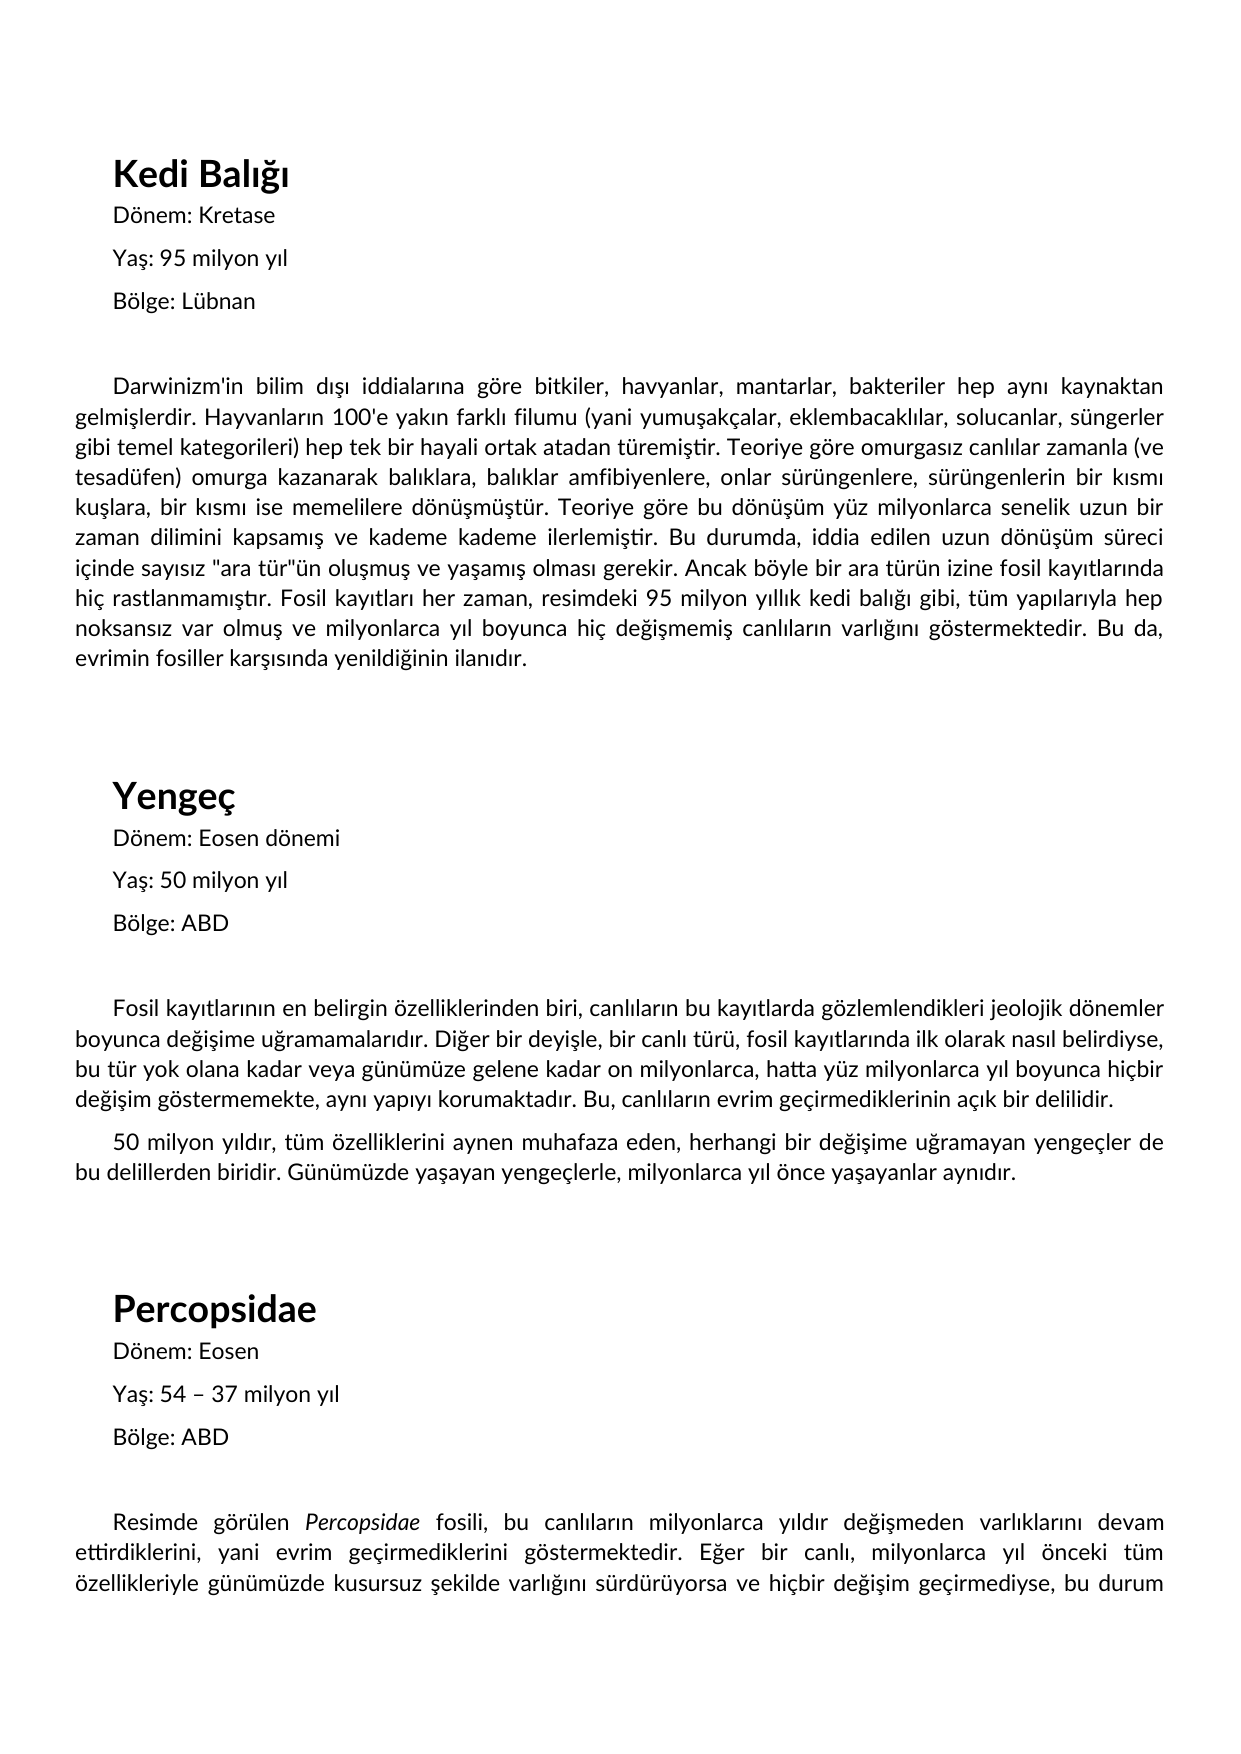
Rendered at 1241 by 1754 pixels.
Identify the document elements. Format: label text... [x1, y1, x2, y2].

text Fosil kayıtlarının en belirgin özelliklerinden biri, canlıların bu kayıtlarda gözlemlendikleri jeolojik dönemler boyunca değişime uğramamalarıdır. Diğer bir deyişle, bir canlı türü, fosil kayıtlarında ilk olarak nasıl belirdiyse, bu tür yok olana kadar veya günümüze gelene kadar on milyonlarca, hatta yüz milyonlarca yıl boyunca hiçbir değişim göstermemekte, aynı yapıyı korumaktadır. Bu, canlıların evrim geçirmediklerinin açık bir delilidir. [75, 994, 1165, 1112]
text Dönem: Eosen [75, 1337, 1165, 1364]
text Dönem: Kretase [75, 201, 1165, 229]
text Yaş: 95 milyon yıl [75, 244, 1165, 271]
text Resimde görülen Percopsidae fosili, bu canlıların milyonlarca yıldır değişmeden varlıklarını devam ettirdiklerini, yani evrim geçirmediklerini göstermektedir. Eğer bir canlı, milyonlarca yıl önceki tüm özellikleriyle günümüzde kusursuz şekilde varlığını sürdürüyorsa ve hiçbir değişim geçirmediyse, bu durum [75, 1508, 1165, 1596]
subtitle Yengeç [112, 772, 1165, 817]
text 50 milyon yıldır, tüm özelliklerini aynen muhafaza eden, herhangi bir değişime uğramayan yengeçler de bu delillerden biridir. Günümüzde yaşayan yengeçlerle, milyonlarca yıl önce yaşayanlar aynıdır. [75, 1127, 1165, 1185]
text Yaş: 54 – 37 milyon yıl [75, 1380, 1165, 1407]
text Darwinizm'in bilim dışı iddialarına göre bitkiler, havyanlar, mantarlar, bakteriler hep aynı kaynaktan gelmişlerdir. Hayvanların 100'e yakın farklı filumu (yani yumuşakçalar, eklembacaklılar, solucanlar, süngerler gibi temel kategorileri) hep tek bir hayali ortak atadan türemiştir. Teoriye göre omurgasız canlılar zamanla (ve tesadüfen) omurga kazanarak balıklara, balıklar amfibiyenlere, onlar sürüngenlere, sürüngenlerin bir kısmı kuşlara, bir kısmı ise memelilere dönüşmüştür. Teoriye göre bu dönüşüm yüz milyonlarca senelik uzun bir zaman dilimini kapsamış ve kademe kademe ilerlemiştir. Bu durumda, iddia edilen uzun dönüşüm süreci içinde sayısız "ara tür"ün oluşmuş ve yaşamış olması gerekir. Ancak böyle bir ara türün izine fosil kayıtlarında hiç rastlanmamıştır. Fosil kayıtları her zaman, resimdeki 95 milyon yıllık kedi balığı gibi, tüm yapılarıyla hep noksansız var olmuş ve milyonlarca yıl boyunca hiç değişmemiş canlıların varlığını göstermektedir. Bu da, evrimin fosiller karşısında yenildiğinin ilanıdır. [75, 372, 1165, 671]
text Dönem: Eosen dönemi [75, 823, 1165, 851]
text Yaş: 50 milyon yıl [75, 866, 1165, 893]
text Bölge: Lübnan [75, 287, 1165, 314]
subtitle Percopsidae [112, 1286, 1165, 1331]
text Bölge: ABD [75, 909, 1165, 936]
subtitle Kedi Balığı [112, 150, 1165, 195]
text Bölge: ABD [75, 1422, 1165, 1450]
